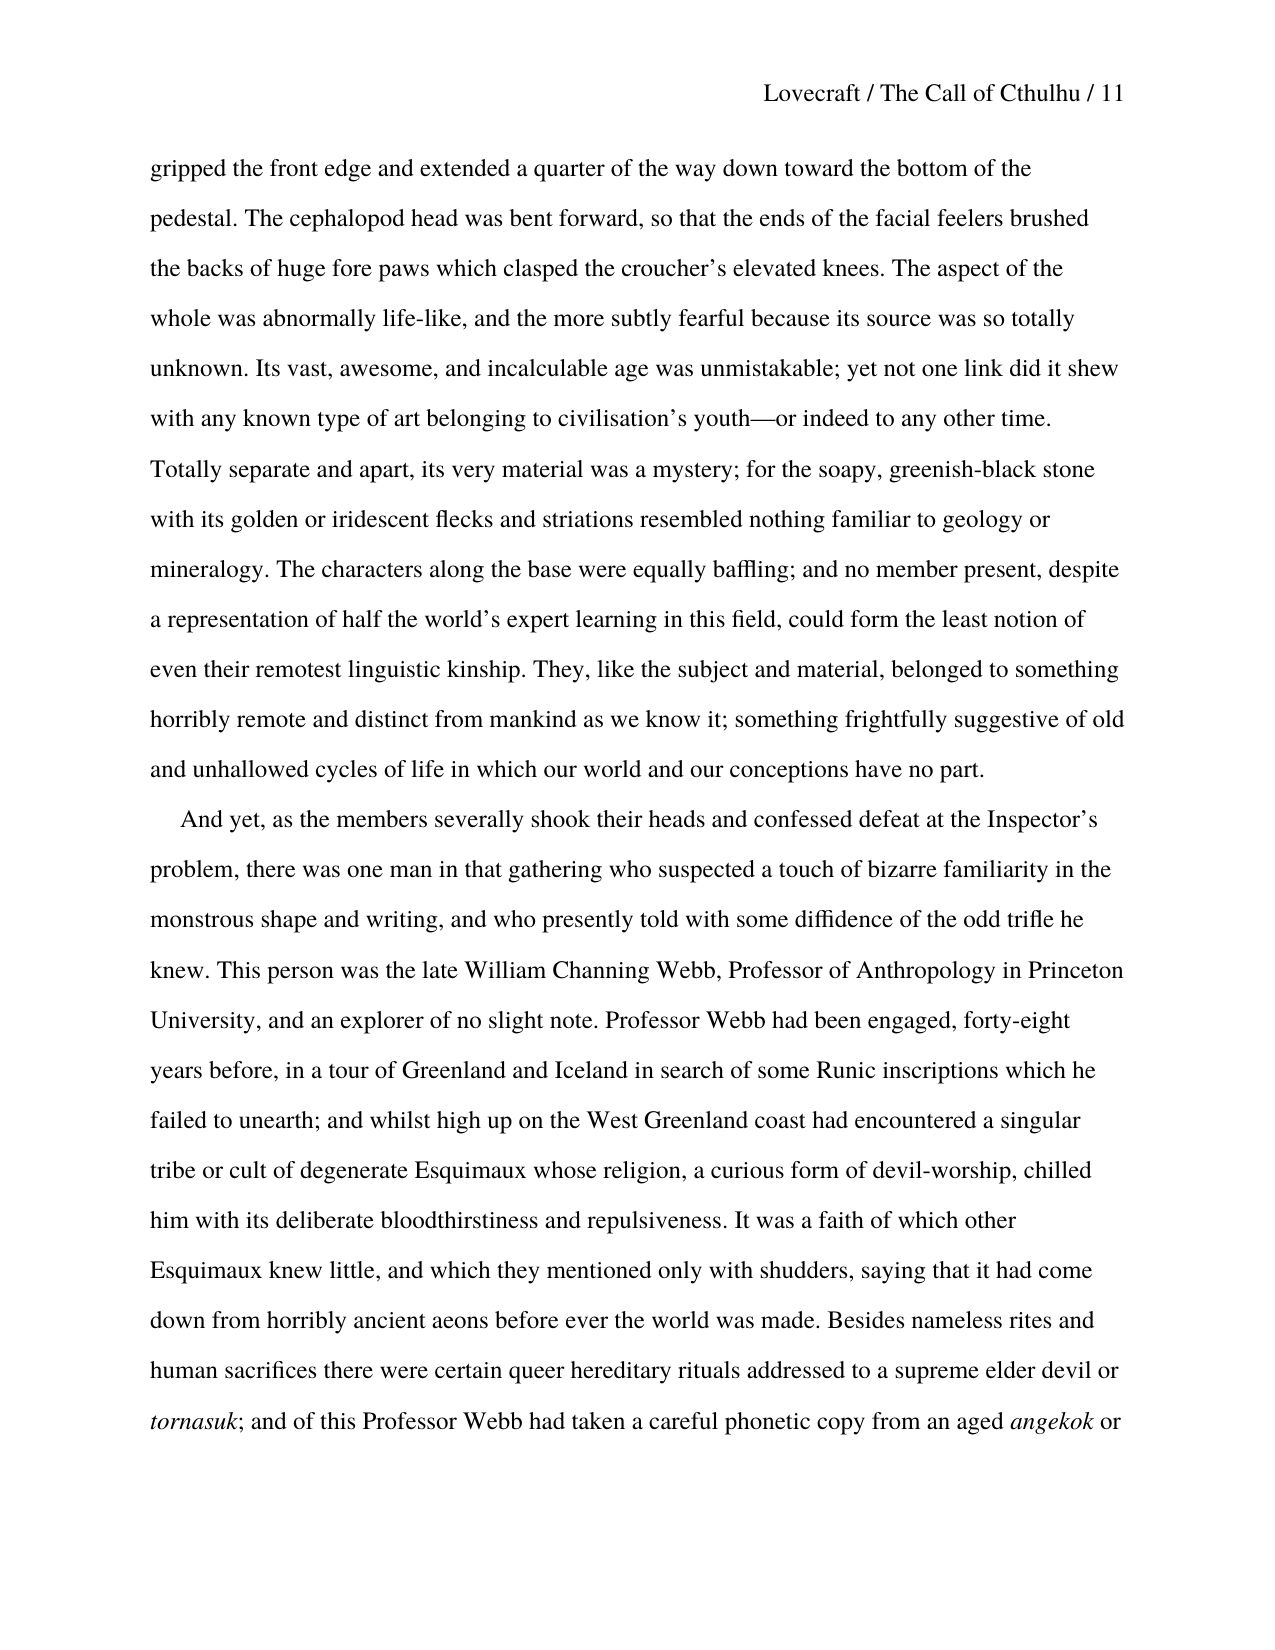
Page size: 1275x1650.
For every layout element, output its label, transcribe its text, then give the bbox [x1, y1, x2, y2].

text And yet, as the members severally shook their heads and confessed defeat at the Inspector’s problem, there was one man in that gathering who suspected a touch of bizarre familiarity in the monstrous shape and writing, and who presently told with some diffidence of the odd trifle he knew. This person was the late William Channing Webb, Professor of Anthropology in Princeton University, and an explorer of no slight note. Professor Webb had been engaged, forty-eight years before, in a tour of Greenland and Iceland in search of some Runic inscriptions which he failed to unearth; and whilst high up on the West Greenland coast had encountered a singular tribe or cult of degenerate Esquimaux whose religion, a curious form of devil-worship, chilled him with its deliberate bloodthirstiness and repulsiveness. It was a faith of which other Esquimaux knew little, and which they mentioned only with shudders, saying that it had come down from horribly ancient aeons before ever the world was made. Besides nameless rites and human sacrifices there were certain queer hereditary rituals addressed to a supreme elder devil or tornasuk; and of this Professor Webb had taken a careful phonetic copy from an aged angekok or [150, 801, 1125, 1437]
text gripped the front edge and extended a quarter of the way down toward the bottom of the pedestal. The cephalopod head was bent forward, so that the ends of the facial feelers brushed the backs of huge fore paws which clasped the croucher’s elevated knees. The aspect of the whole was abnormally life-like, and the more subtly fearful because its source was so totally unknown. Its vast, awesome, and incalculable age was unmistakable; yet not one link did it shew with any known type of art belonging to civilisation’s youth—or indeed to any other time. Totally separate and apart, its very material was a mystery; for the soapy, greenish-black stone with its golden or iridescent flecks and striations resembled nothing familiar to geology or mineralogy. The characters along the base were equally baffling; and no member present, despite a representation of half the world’s expert learning in this field, could form the least notion of even their remotest linguistic kinship. They, like the subject and material, belonged to something horribly remote and distinct from mankind as we know it; something frightfully suggestive of old and unhallowed cycles of life in which our world and our conceptions have no part. [150, 150, 1125, 785]
